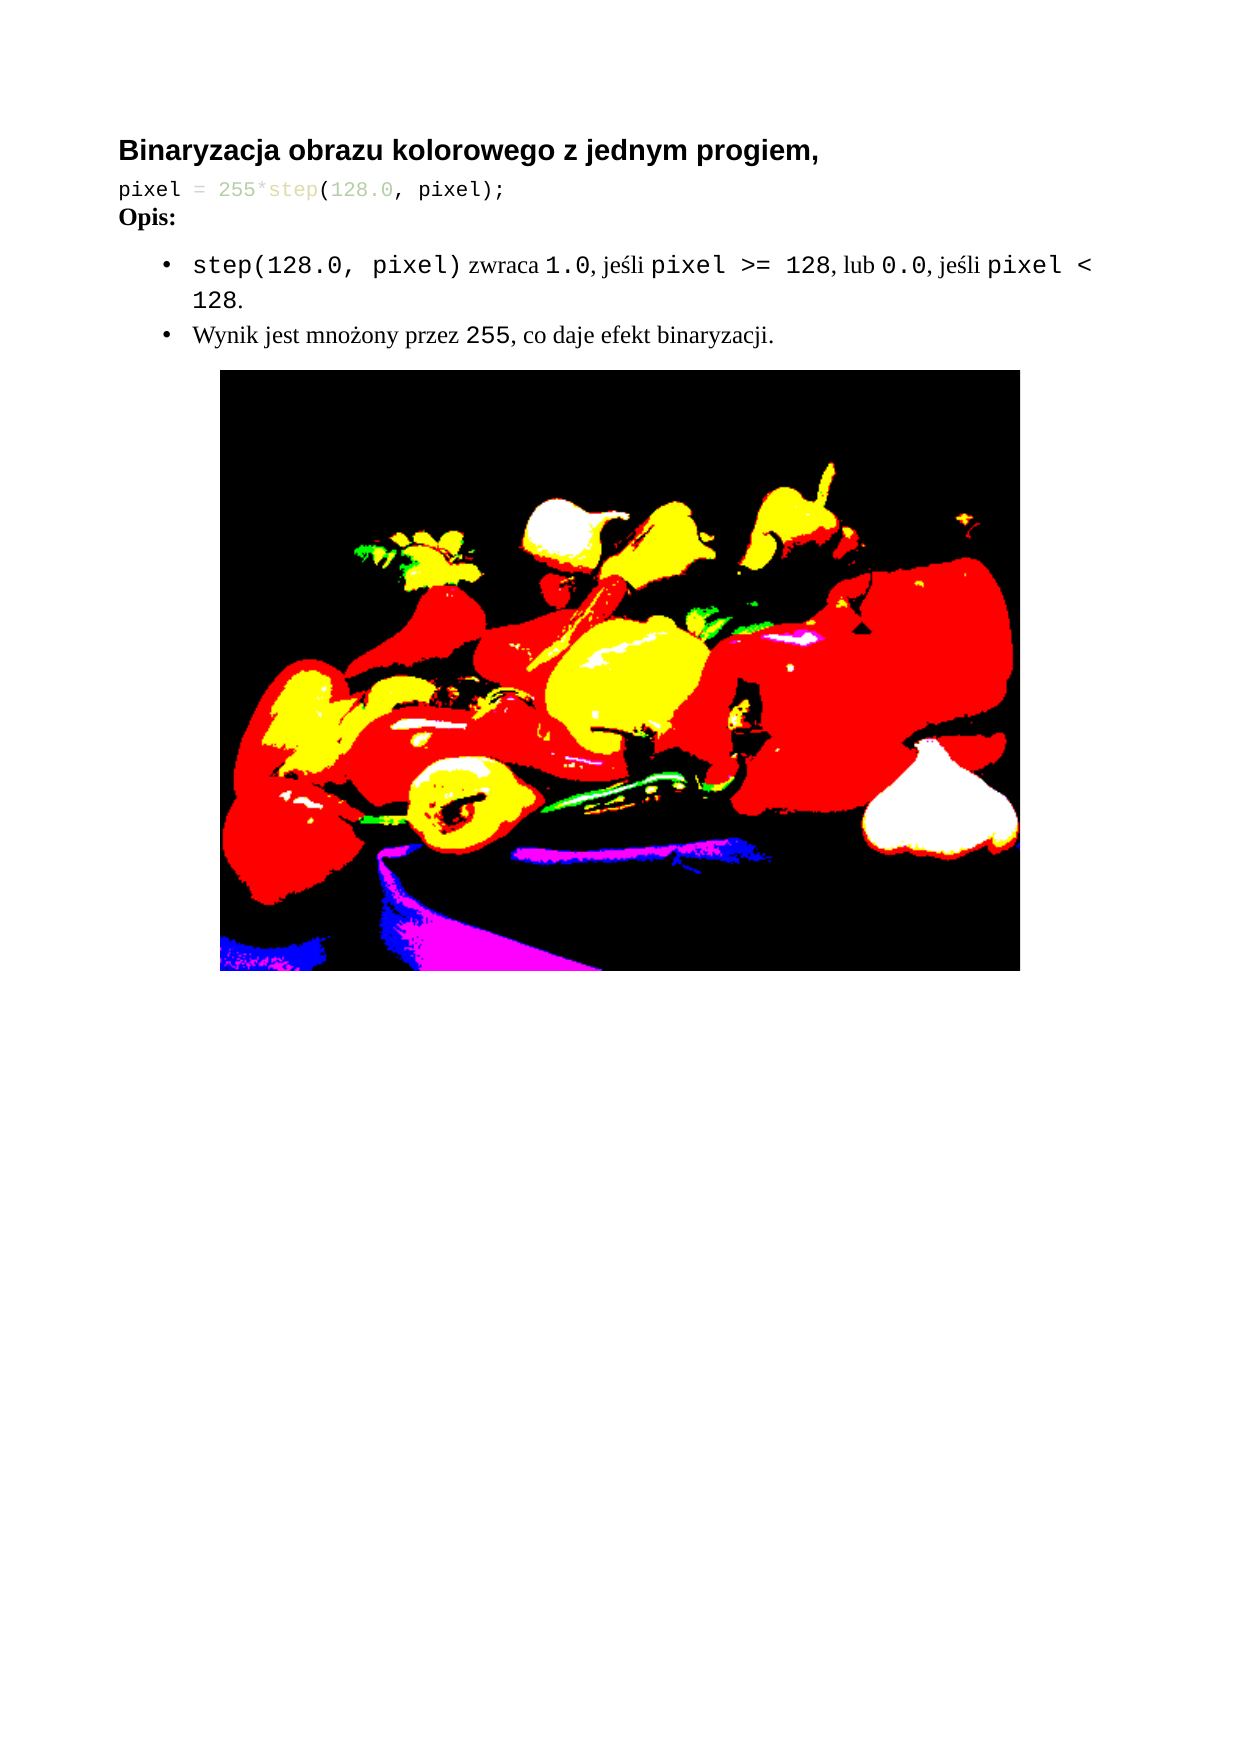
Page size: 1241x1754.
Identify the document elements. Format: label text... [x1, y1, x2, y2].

text Opis: [118, 202, 1122, 231]
subtitle Binaryzacja obrazu kolorowego z jednym progiem, [118, 133, 1122, 166]
picture [220, 370, 1020, 971]
list step(128.0, pixel) zwraca 1.0, jeśli pixel >= 128, lub 0.0, jeśli pixel < 128. [162, 250, 1122, 316]
text pixel = 255*step(128.0, pixel); [118, 179, 1122, 202]
list Wynik jest mnożony przez 255, co daje efekt binaryzacji. [162, 321, 1122, 351]
